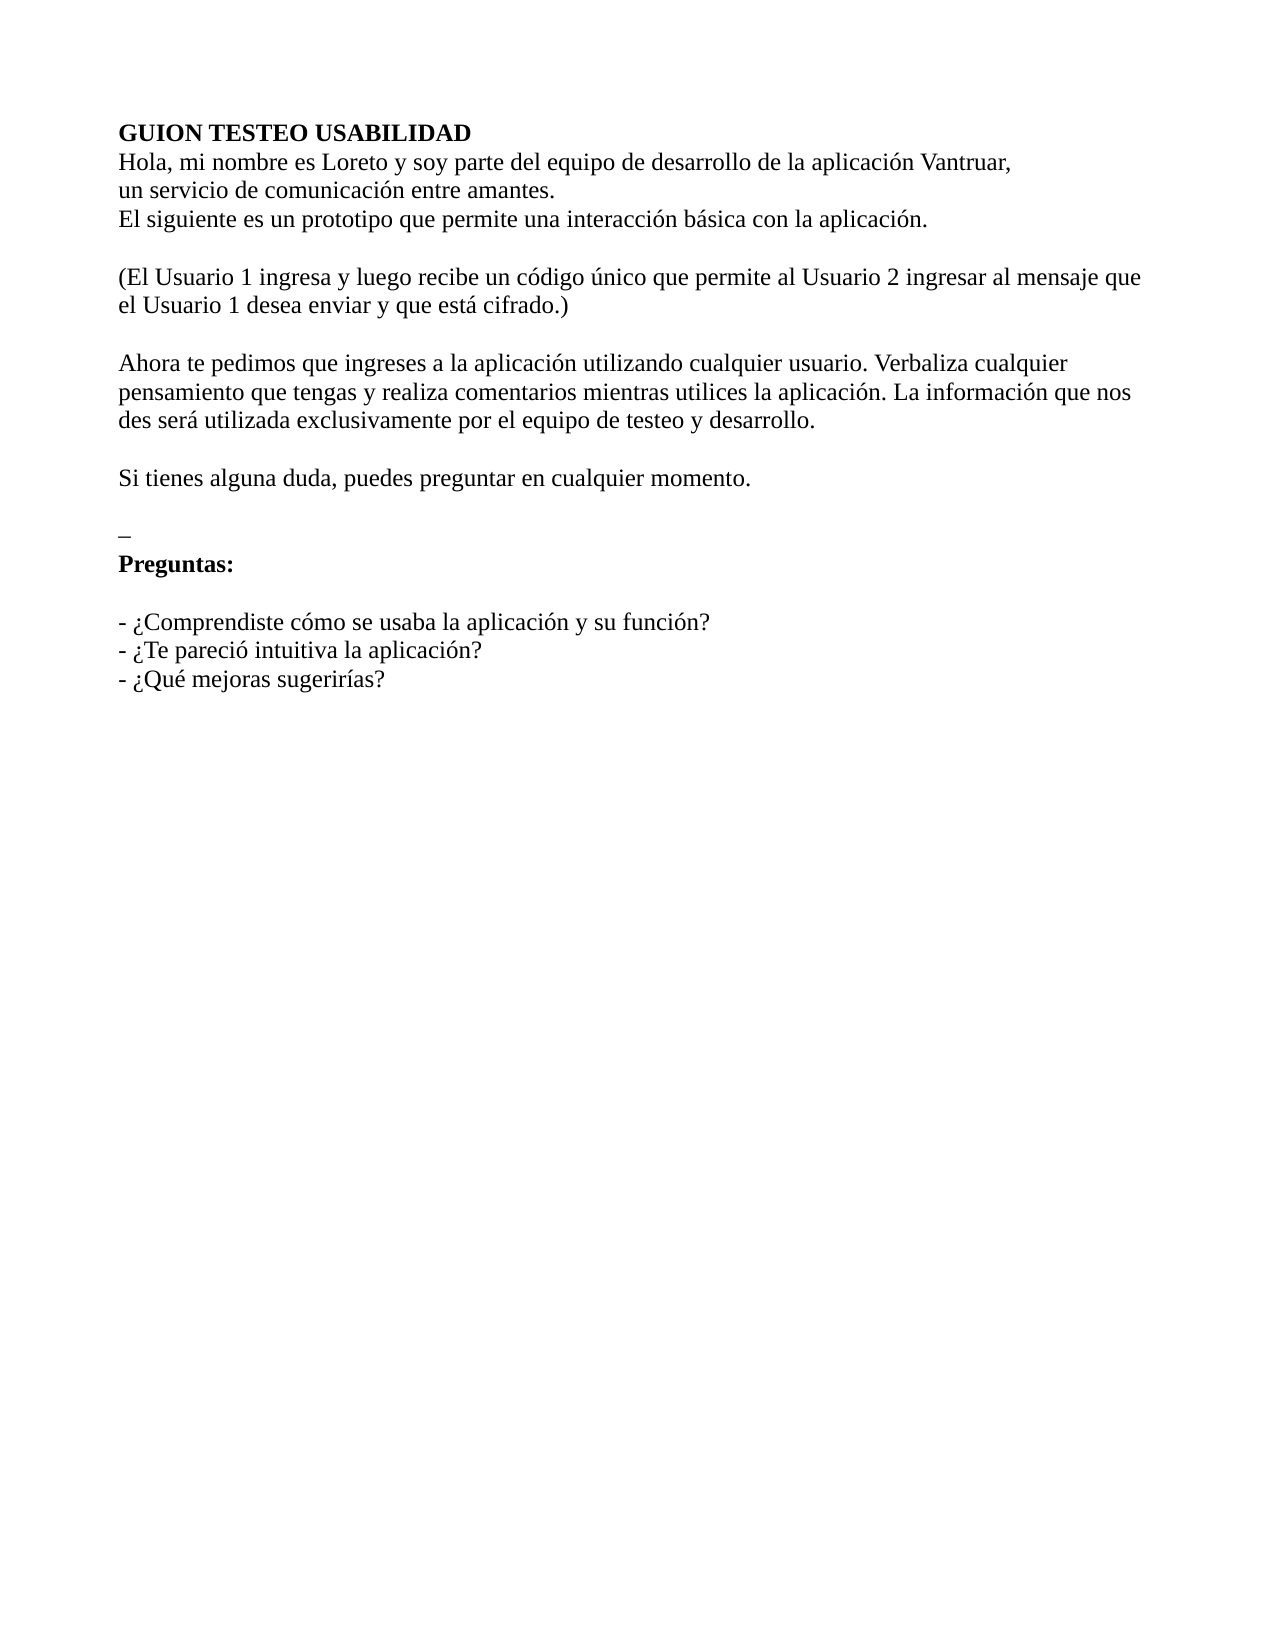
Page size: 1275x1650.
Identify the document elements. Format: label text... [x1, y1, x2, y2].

text GUION TESTEO USABILIDAD [118, 118, 1157, 147]
text – [118, 521, 1157, 549]
text un servicio de comunicación entre amantes. [118, 176, 1157, 204]
text - ¿Comprendiste cómo se usaba la aplicación y su función? [118, 607, 1157, 636]
text Preguntas: [118, 549, 1157, 578]
text Ahora te pedimos que ingreses a la aplicación utilizando cualquier usuario. Verbaliza cualquier pensamiento que tengas y realiza comentarios mientras utilices la aplicación. La información que nos des será utilizada exclusivamente por el equipo de testeo y desarrollo. [118, 348, 1157, 434]
text El siguiente es un prototipo que permite una interacción básica con la aplicación. [118, 204, 1157, 233]
text Hola, mi nombre es Loreto y soy parte del equipo de desarrollo de la aplicación Vantruar, [118, 147, 1157, 176]
text - ¿Qué mejoras sugerirías? [118, 664, 1157, 693]
text - ¿Te pareció intuitiva la aplicación? [118, 636, 1157, 664]
text Si tienes alguna duda, puedes preguntar en cualquier momento. [118, 463, 1157, 492]
text (El Usuario 1 ingresa y luego recibe un código único que permite al Usuario 2 ingresar al mensaje que el Usuario 1 desea enviar y que está cifrado.) [118, 262, 1157, 319]
